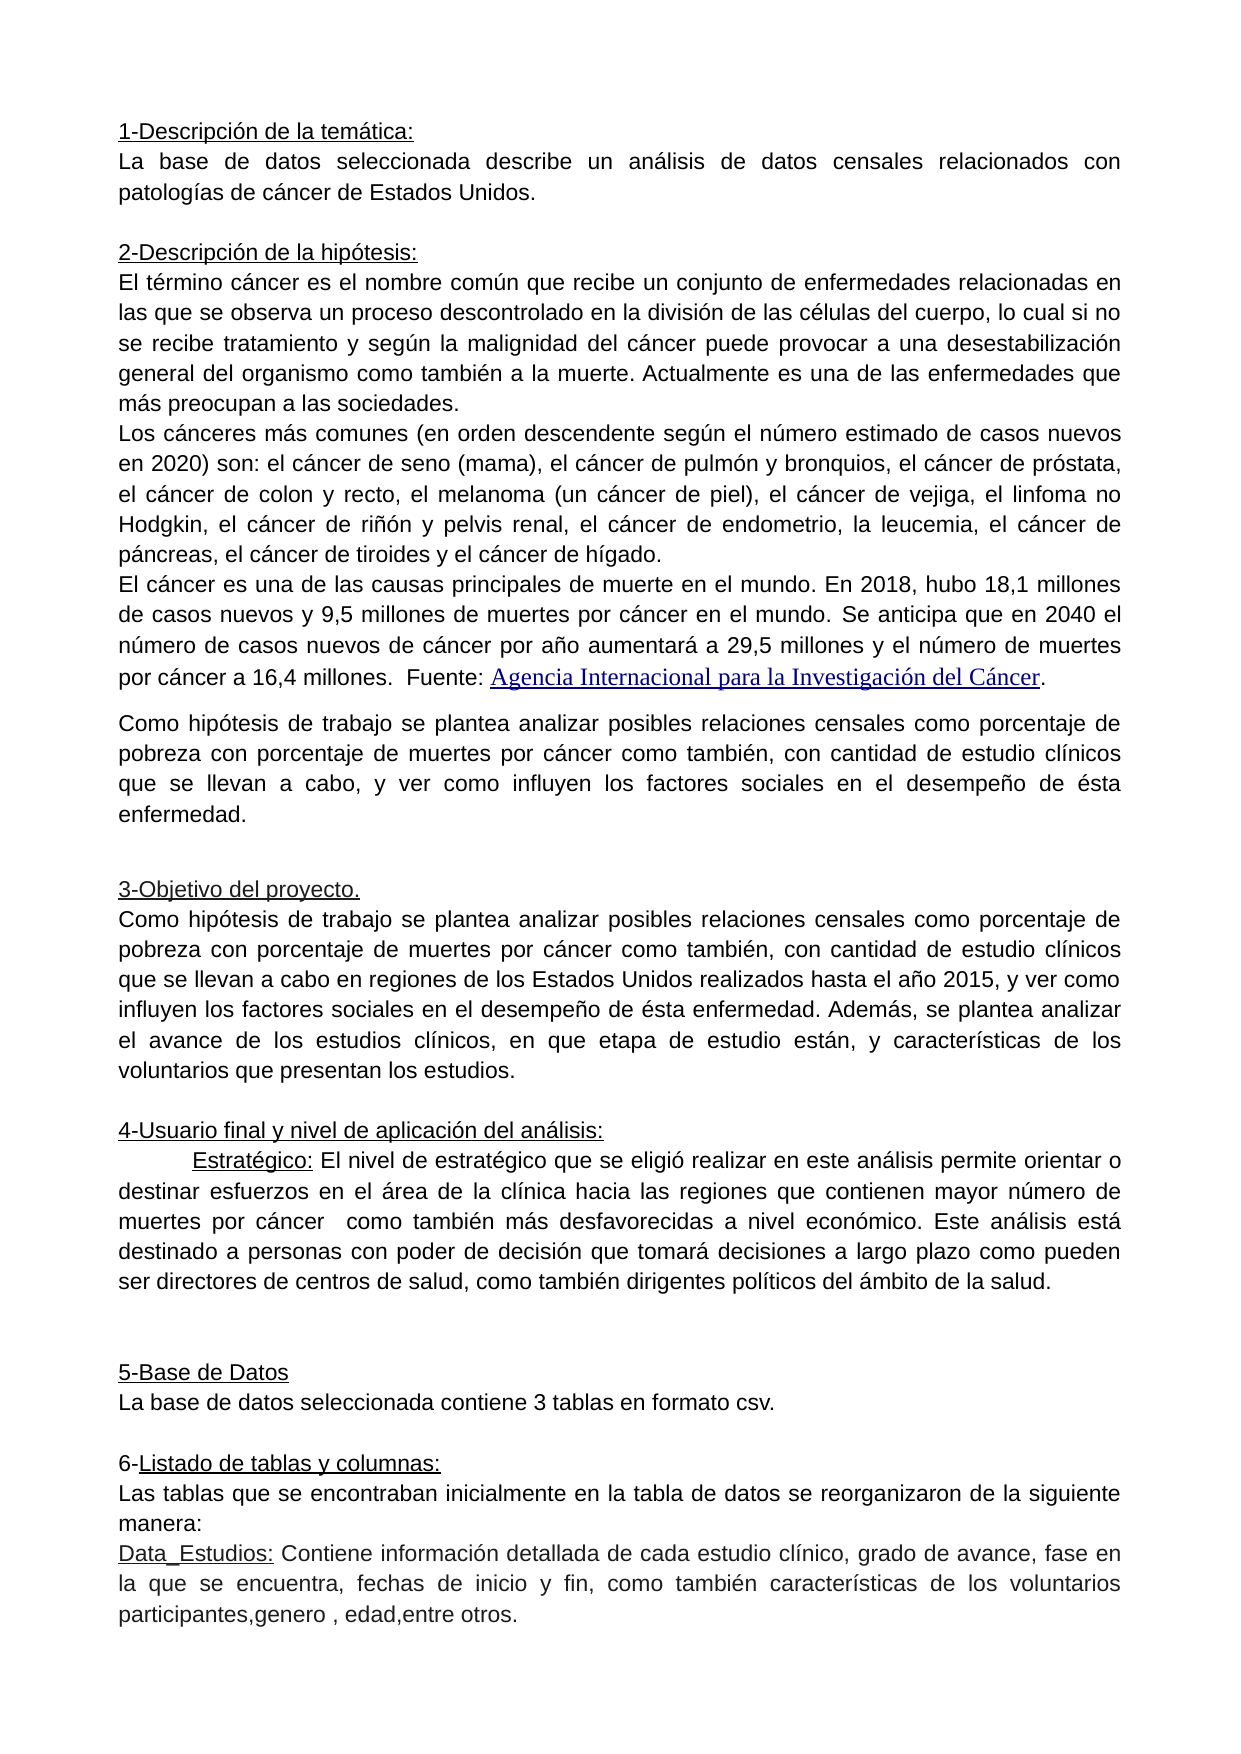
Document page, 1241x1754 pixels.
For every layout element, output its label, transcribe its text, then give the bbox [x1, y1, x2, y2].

text Estratégico: El nivel de estratégico que se eligió realizar en este análisis permite orientar o destinar esfuerzos en el área de la clínica hacia las regiones que contienen mayor número de muertes por cáncer como también más desfavorecidas a nivel económico. Este análisis está destinado a personas con poder de decisión que tomará decisiones a largo plazo como pueden ser directores de centros de salud, como también dirigentes políticos del ámbito de la salud. [118, 1147, 1122, 1294]
text 5-Base de Datos [118, 1359, 1122, 1385]
text 4-Usuario final y nivel de aplicación del análisis: [118, 1117, 1122, 1143]
text Como hipótesis de trabajo se plantea analizar posibles relaciones censales como porcentaje de pobreza con porcentaje de muertes por cáncer como también, con cantidad de estudio clínicos que se llevan a cabo en regiones de los Estados Unidos realizados hasta el año 2015, y ver como influyen los factores sociales en el desempeño de ésta enfermedad. Además, se plantea analizar el avance de los estudios clínicos, en que etapa de estudio están, y características de los voluntarios que presentan los estudios. [118, 906, 1122, 1083]
text La base de datos seleccionada contiene 3 tablas en formato csv. [118, 1389, 1122, 1415]
text 3-Objetivo del proyecto. [118, 876, 1122, 902]
text Los cánceres más comunes (en orden descendente según el número estimado de casos nuevos en 2020) son: el cáncer de seno (mama), el cáncer de pulmón y bronquios, el cáncer de próstata, el cáncer de colon y recto, el melanoma (un cáncer de piel), el cáncer de vejiga, el linfoma no Hodgkin, el cáncer de riñón y pelvis renal, el cáncer de endometrio, la leucemia, el cáncer de páncreas, el cáncer de tiroides y el cáncer de hígado. [118, 420, 1122, 567]
text Las tablas que se encontraban inicialmente en la tabla de datos se reorganizaron de la siguiente manera: [118, 1480, 1122, 1536]
text 2-Descripción de la hipótesis: [118, 239, 1122, 265]
text El término cáncer es el nombre común que recibe un conjunto de enfermedades relacionadas en las que se observa un proceso descontrolado en la división de las células del cuerpo, lo cual si no se recibe tratamiento y según la malignidad del cáncer puede provocar a una desestabilización general del organismo como también a la muerte. Actualmente es una de las enfermedades que más preocupan a las sociedades. [118, 269, 1122, 416]
text El cáncer es una de las causas principales de muerte en el mundo. En 2018, hubo 18,1 millones de casos nuevos y 9,5 millones de muertes por cáncer en el mundo. Se anticipa que en 2040 el número de casos nuevos de cáncer por año aumentará a 29,5 millones y el número de muertes por cáncer a 16,4 millones. Fuente: Agencia Internacional para la Investigación del Cáncer. [118, 571, 1122, 691]
text La base de datos seleccionada describe un análisis de datos censales relacionados con patologías de cáncer de Estados Unidos. [118, 148, 1122, 205]
text Como hipótesis de trabajo se plantea analizar posibles relaciones censales como porcentaje de pobreza con porcentaje de muertes por cáncer como también, con cantidad de estudio clínicos que se llevan a cabo, y ver como influyen los factores sociales en el desempeño de ésta enfermedad. [118, 710, 1122, 827]
text Data_Estudios: Contiene información detallada de cada estudio clínico, grado de avance, fase en la que se encuentra, fechas de inicio y fin, como también características de los voluntarios participantes,genero , edad,entre otros. [118, 1540, 1122, 1627]
text 1-Descripción de la temática: [118, 118, 1122, 144]
text 6-Listado de tablas y columnas: [118, 1449, 1122, 1476]
